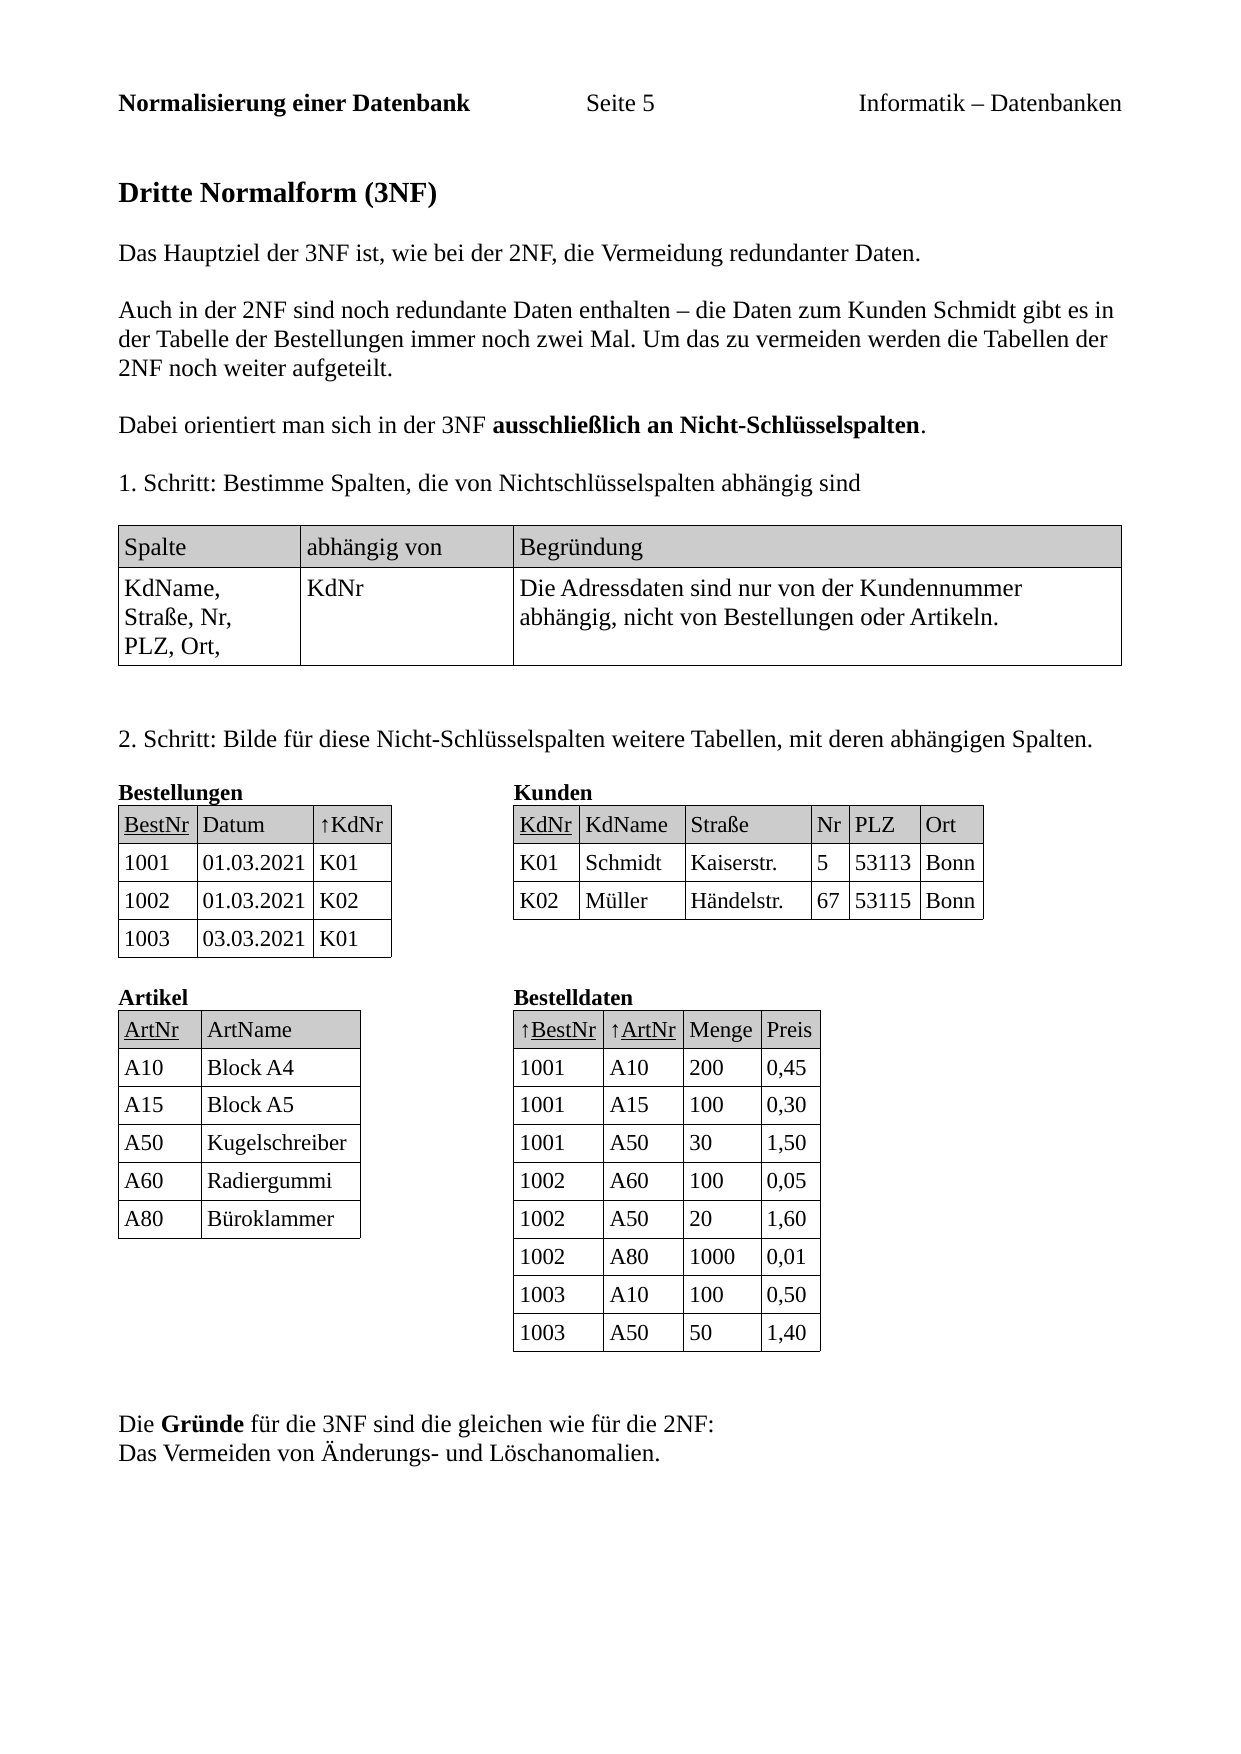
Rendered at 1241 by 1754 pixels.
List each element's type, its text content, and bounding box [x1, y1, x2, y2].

table_cell K01 [314, 844, 391, 881]
table_cell 1001 [514, 1087, 603, 1124]
table_cell 0,50 [762, 1276, 820, 1313]
table_cell A15 [604, 1087, 683, 1124]
table_header KdNr [514, 806, 579, 843]
table_header Artikel [118, 984, 513, 1351]
table_cell 0,30 [762, 1087, 820, 1124]
table_cell A10 [604, 1049, 683, 1086]
table_cell Kugelschreiber [202, 1125, 360, 1162]
table_header ↑KdNr [314, 806, 391, 843]
table_cell A80 [119, 1201, 201, 1237]
table_cell 1002 [119, 882, 197, 919]
table_cell 1003 [514, 1314, 603, 1351]
table_cell 100 [684, 1087, 761, 1124]
table_cell 53113 [850, 844, 920, 881]
table_cell KdNr [301, 568, 513, 665]
table_cell 01.03.2021 [198, 882, 313, 919]
table_cell 1,40 [762, 1314, 820, 1351]
table_header Kunden [514, 779, 1122, 957]
table_cell K01 [314, 920, 391, 957]
table_cell 1,50 [762, 1125, 820, 1162]
table_cell 200 [684, 1049, 761, 1086]
table_header Ort [921, 806, 983, 843]
text Auch in der 2NF sind noch redundante Daten enthalten – die Daten zum Kunden Schmidt gibt es in der Tabelle der Bestellungen immer noch zwei Mal. Um das zu vermeiden werden die Tabellen der 2NF noch weiter aufgeteilt. [118, 295, 1122, 382]
table_cell K02 [314, 882, 391, 919]
table_header Bestelldaten [514, 984, 1122, 1351]
table_cell 100 [684, 1276, 761, 1313]
table_cell Bonn [921, 844, 983, 881]
table_cell A50 [119, 1125, 201, 1162]
table_header Datum [198, 806, 313, 843]
table_cell A50 [604, 1125, 683, 1162]
text Das Vermeiden von Änderungs- und Löschanomalien. [118, 1438, 1122, 1466]
table_cell Bonn [921, 882, 983, 919]
text Dabei orientiert man sich in der 3NF ausschließlich an Nicht-Schlüsselspalten. [118, 410, 1122, 439]
table_cell 1002 [514, 1239, 603, 1275]
table_cell A80 [604, 1239, 683, 1275]
table_cell A10 [119, 1049, 201, 1086]
table_cell KdName, Straße, Nr, PLZ, Ort, [119, 568, 300, 665]
table_cell 1001 [514, 1049, 603, 1086]
table_cell Büroklammer [202, 1201, 360, 1237]
table_header Nr [812, 806, 849, 843]
text Das Hauptziel der 3NF ist, wie bei der 2NF, die Vermeidung redundanter Daten. [118, 238, 1122, 267]
table_cell 1001 [119, 844, 197, 881]
table_header PLZ [850, 806, 920, 843]
text Die Gründe für die 3NF sind die gleichen wie für die 2NF: [118, 1409, 1122, 1438]
table_header KdName [580, 806, 685, 843]
table_cell 100 [684, 1163, 761, 1199]
table_cell 0,05 [762, 1163, 820, 1199]
table_cell 30 [684, 1125, 761, 1162]
table_header Menge [684, 1011, 761, 1048]
table_header Spalte [119, 526, 300, 567]
text Dritte Normalform (3NF) [118, 176, 1122, 209]
table_cell 01.03.2021 [198, 844, 313, 881]
table_cell 03.03.2021 [198, 920, 313, 957]
table_cell 1001 [514, 1125, 603, 1162]
table_cell A60 [119, 1163, 201, 1199]
table_cell Müller [580, 882, 685, 919]
table_cell 53115 [850, 882, 920, 919]
table_header BestNr [119, 806, 197, 843]
table_cell 67 [812, 882, 849, 919]
table_cell 5 [812, 844, 849, 881]
text 2. Schritt: Bilde für diese Nicht-Schlüsselspalten weitere Tabellen, mit deren abhängigen Spalten. [118, 724, 1122, 753]
table_cell A10 [604, 1276, 683, 1313]
table_cell K02 [514, 882, 579, 919]
table_cell A60 [604, 1163, 683, 1199]
table_header Bestellungen [118, 779, 513, 957]
text 1. Schritt: Bestimme Spalten, die von Nichtschlüsselspalten abhängig sind [118, 468, 1122, 497]
table_header abhängig von [301, 526, 513, 567]
table_header Straße [686, 806, 811, 843]
table_cell 0,45 [762, 1049, 820, 1086]
table_cell 1003 [119, 920, 197, 957]
table_cell Händelstr. [686, 882, 811, 919]
table_cell Kaiserstr. [686, 844, 811, 881]
table_cell A50 [604, 1314, 683, 1351]
table_cell 20 [684, 1201, 761, 1237]
table_cell 1002 [514, 1163, 603, 1199]
table_cell 1000 [684, 1239, 761, 1275]
table_cell Block A5 [202, 1087, 360, 1124]
table_cell K01 [514, 844, 579, 881]
table_header ↑BestNr [514, 1011, 603, 1048]
table_cell 0,01 [762, 1239, 820, 1275]
table_cell A15 [119, 1087, 201, 1124]
table_header ↑ArtNr [604, 1011, 683, 1048]
table_cell 1003 [514, 1276, 603, 1313]
table_cell A50 [604, 1201, 683, 1237]
table_header Begründung [514, 526, 1121, 567]
table_header ArtNr [119, 1011, 201, 1048]
table_cell 1002 [514, 1201, 603, 1237]
table_cell Radiergummi [202, 1163, 360, 1199]
table_cell 1,60 [762, 1201, 820, 1237]
table_cell Block A4 [202, 1049, 360, 1086]
table_cell 50 [684, 1314, 761, 1351]
table_header ArtName [202, 1011, 360, 1048]
table_header Preis [762, 1011, 820, 1048]
table_cell Schmidt [580, 844, 685, 881]
table_cell Die Adressdaten sind nur von der Kundennummer abhängig, nicht von Bestellungen oder Artikeln. [514, 568, 1121, 665]
